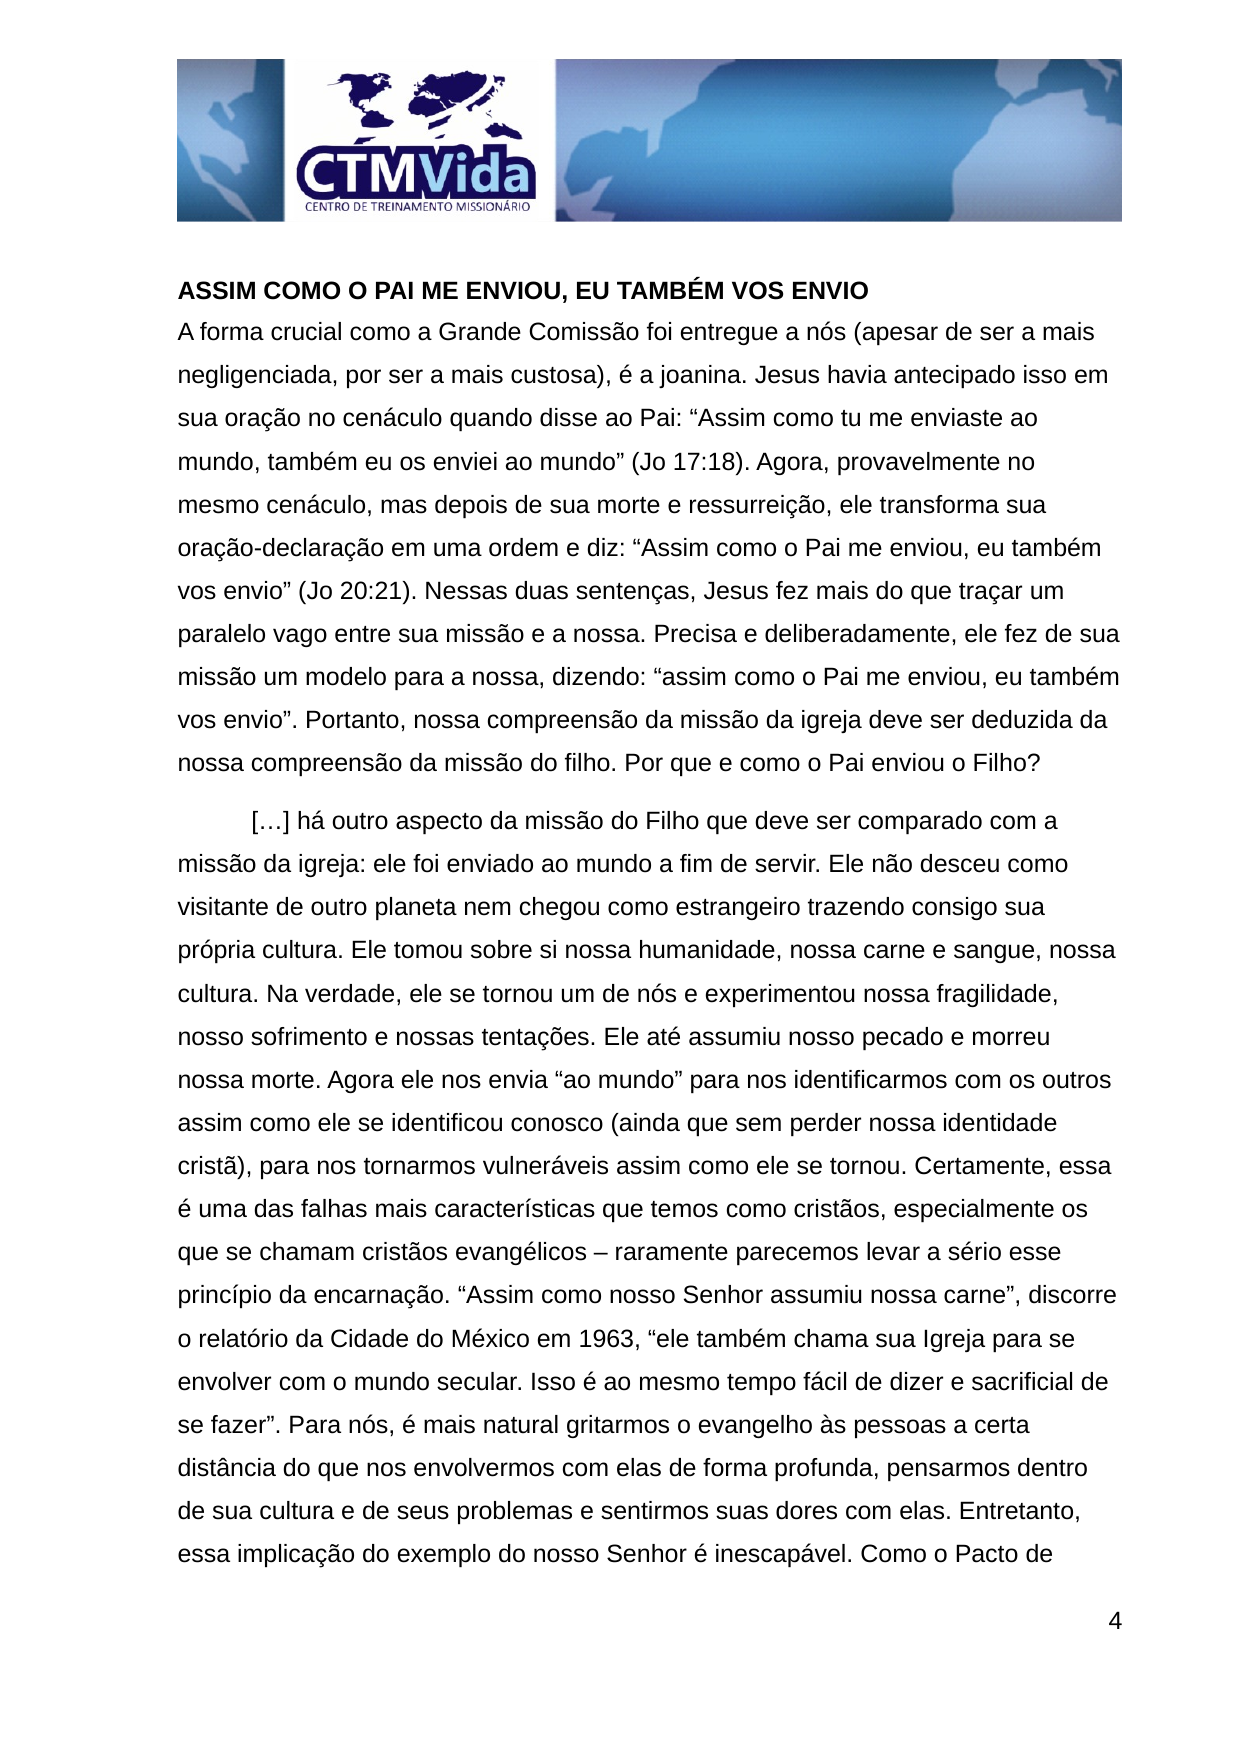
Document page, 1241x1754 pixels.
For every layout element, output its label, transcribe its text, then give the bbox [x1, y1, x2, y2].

picture [177, 59, 1122, 222]
text […] há outro aspecto da missão do Filho que deve ser comparado com a missão da igreja: ele foi enviado ao mundo a fim de servir. Ele não desceu como visitante de outro planeta nem chegou como estrangeiro trazendo consigo sua própria cultura. Ele tomou sobre si nossa humanidade, nossa carne e sangue, nossa cultura. Na verdade, ele se tornou um de nós e experimentou nossa fragilidade, nosso sofrimento e nossas tentações. Ele até assumiu nosso pecado e morreu nossa morte. Agora ele nos envia “ao mundo” para nos identificarmos com os outros assim como ele se identificou conosco (ainda que sem perder nossa identidade cristã), para nos tornarmos vulneráveis assim como ele se tornou. Certamente, essa é uma das falhas mais características que temos como cristãos, especialmente os que se chamam cristãos evangélicos – raramente parecemos levar a sério esse princípio da encarnação. “Assim como nosso Senhor assumiu nossa carne”, discorre o relatório da Cidade do México em 1963, “ele também chama sua Igreja para se envolver com o mundo secular. Isso é ao mesmo tempo fácil de dizer e sacrificial de se fazer”. Para nós, é mais natural gritarmos o evangelho às pessoas a certa distância do que nos envolvermos com elas de forma profunda, pensarmos dentro de sua cultura e de seus problemas e sentirmos suas dores com elas. Entretanto, essa implicação do exemplo do nosso Senhor é inescapável. Como o Pacto de [177, 806, 1122, 1568]
subtitle Assim como o pai me enviou, eu também vos envio [177, 276, 1122, 305]
text A forma crucial como a Grande Comissão foi entregue a nós (apesar de ser a mais negligenciada, por ser a mais custosa), é a joanina. Jesus havia antecipado isso em sua oração no cenáculo quando disse ao Pai: “Assim como tu me enviaste ao mundo, também eu os enviei ao mundo” (Jo 17:18). Agora, provavelmente no mesmo cenáculo, mas depois de sua morte e ressurreição, ele transforma sua oração-declaração em uma ordem e diz: “Assim como o Pai me enviou, eu também vos envio” (Jo 20:21). Nessas duas sentenças, Jesus fez mais do que traçar um paralelo vago entre sua missão e a nossa. Precisa e deliberadamente, ele fez de sua missão um modelo para a nossa, dizendo: “assim como o Pai me enviou, eu também vos envio”. Portanto, nossa compreensão da missão da igreja deve ser deduzida da nossa compreensão da missão do filho. Por que e como o Pai enviou o Filho? [177, 317, 1122, 777]
